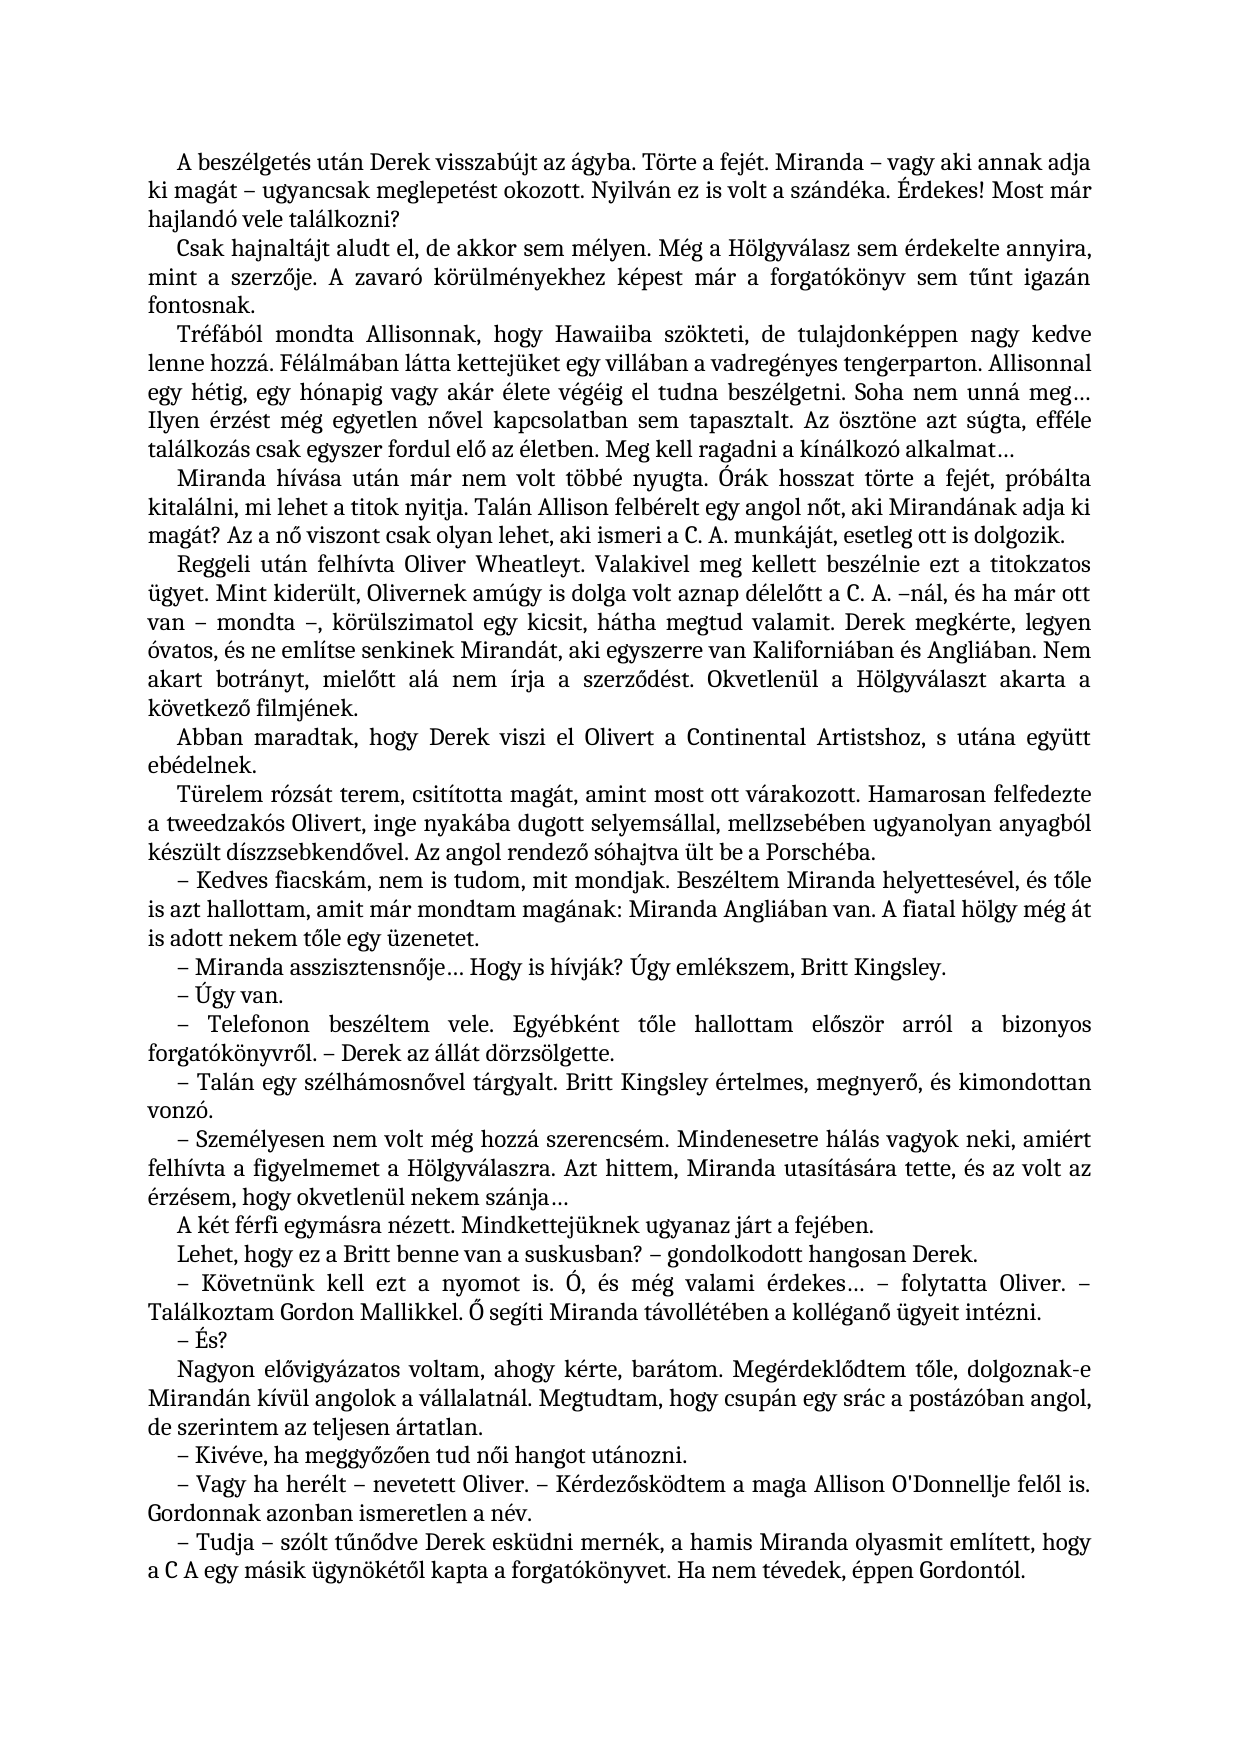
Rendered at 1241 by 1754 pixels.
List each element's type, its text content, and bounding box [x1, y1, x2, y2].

text – Követnünk kell ezt a nyomot is. Ó, és még valami érdekes… – folytatta Oliver. – Találkoztam Gordon Mallikkel. Ő segíti Miranda távollétében a kolléganő ügyeit intézni. [148, 1269, 1093, 1326]
text – Kedves fiacskám, nem is tudom, mit mondjak. Beszéltem Miranda helyettesével, és tőle is azt hallottam, amit már mondtam magának: Miranda Angliában van. A fiatal hölgy még át is adott nekem tőle egy üzenetet. [148, 866, 1093, 953]
text – Talán egy szélhámosnővel tárgyalt. Britt Kingsley értelmes, megnyerő, és kimondottan vonzó. [148, 1068, 1093, 1125]
text – Kivéve, ha meggyőzően tud női hangot utánozni. [148, 1441, 1093, 1470]
text Miranda hívása után már nem volt többé nyugta. Órák hosszat törte a fejét, próbálta kitalálni, mi lehet a titok nyitja. Talán Allison felbérelt egy angol nőt, aki Mirandának adja ki magát? Az a nő viszont csak olyan lehet, aki ismeri a C. A. munkáját, esetleg ott is dolgozik. [148, 464, 1093, 550]
text A beszélgetés után Derek visszabújt az ágyba. Törte a fejét. Miranda – vagy aki annak adja ki magát – ugyancsak meglepetést okozott. Nyilván ez is volt a szándéka. Érdekes! Most már hajlandó vele találkozni? [148, 148, 1093, 234]
text – Telefonon beszéltem vele. Egyébként tőle hallottam először arról a bizonyos forgatókönyvről. – Derek az állát dörzsölgette. [148, 1010, 1093, 1068]
text Reggeli után felhívta Oliver Wheatleyt. Valakivel meg kellett beszélnie ezt a titokzatos ügyet. Mint kiderült, Olivernek amúgy is dolga volt aznap délelőtt a C. A. –nál, és ha már ott van – mondta –, körülszimatol egy kicsit, hátha megtud valamit. Derek megkérte, legyen óvatos, és ne említse senkinek Mirandát, aki egyszerre van Kaliforniában és Angliában. Nem akart botrányt, mielőtt alá nem írja a szerződést. Okvetlenül a Hölgyválaszt akarta a következő filmjének. [148, 550, 1093, 723]
text – Személyesen nem volt még hozzá szerencsém. Mindenesetre hálás vagyok neki, amiért felhívta a figyelmemet a Hölgyválaszra. Azt hittem, Miranda utasítására tette, és az volt az érzésem, hogy okvetlenül nekem szánja… [148, 1125, 1093, 1211]
text Csak hajnaltájt aludt el, de akkor sem mélyen. Még a Hölgyválasz sem érdekelte annyira, mint a szerzője. A zavaró körülményekhez képest már a forgatókönyv sem tűnt igazán fontosnak. [148, 234, 1093, 320]
text Türelem rózsát terem, csitította magát, amint most ott várakozott. Hamarosan felfedezte a tweedzakós Olivert, inge nyakába dugott selyemsállal, mellzsebében ugyanolyan anyagból készült díszzsebkendővel. Az angol rendező sóhajtva ült be a Porschéba. [148, 780, 1093, 866]
text Tréfából mondta Allisonnak, hogy Hawaiiba szökteti, de tulajdonképpen nagy kedve lenne hozzá. Félálmában látta kettejüket egy villában a vadregényes tengerparton. Allisonnal egy hétig, egy hónapig vagy akár élete végéig el tudna beszélgetni. Soha nem unná meg… Ilyen érzést még egyetlen nővel kapcsolatban sem tapasztalt. Az ösztöne azt súgta, efféle találkozás csak egyszer fordul elő az életben. Meg kell ragadni a kínálkozó alkalmat… [148, 320, 1093, 464]
text – Úgy van. [148, 981, 1093, 1010]
text – Vagy ha herélt – nevetett Oliver. – Kérdezősködtem a maga Allison O'Donnellje felől is. Gordonnak azonban ismeretlen a név. [148, 1470, 1093, 1528]
text – És? [148, 1326, 1093, 1355]
text Abban maradtak, hogy Derek viszi el Olivert a Continental Artistshoz, s utána együtt ebédelnek. [148, 723, 1093, 780]
text A két férfi egymásra nézett. Mindkettejüknek ugyanaz járt a fejében. [148, 1211, 1093, 1240]
text Nagyon elővigyázatos voltam, ahogy kérte, barátom. Megérdeklődtem tőle, dolgoznak-e Mirandán kívül angolok a vállalatnál. Megtudtam, hogy csupán egy srác a postázóban angol, de szerintem az teljesen ártatlan. [148, 1355, 1093, 1441]
text – Miranda asszisztensnője… Hogy is hívják? Úgy emlékszem, Britt Kingsley. [148, 953, 1093, 981]
text Lehet, hogy ez a Britt benne van a suskusban? – gondolkodott hangosan Derek. [148, 1240, 1093, 1269]
text – Tudja – szólt tűnődve Derek esküdni mernék, a hamis Miranda olyasmit említett, hogy a C A egy másik ügynökétől kapta a forgatókönyvet. Ha nem tévedek, éppen Gordontól. [148, 1528, 1093, 1585]
